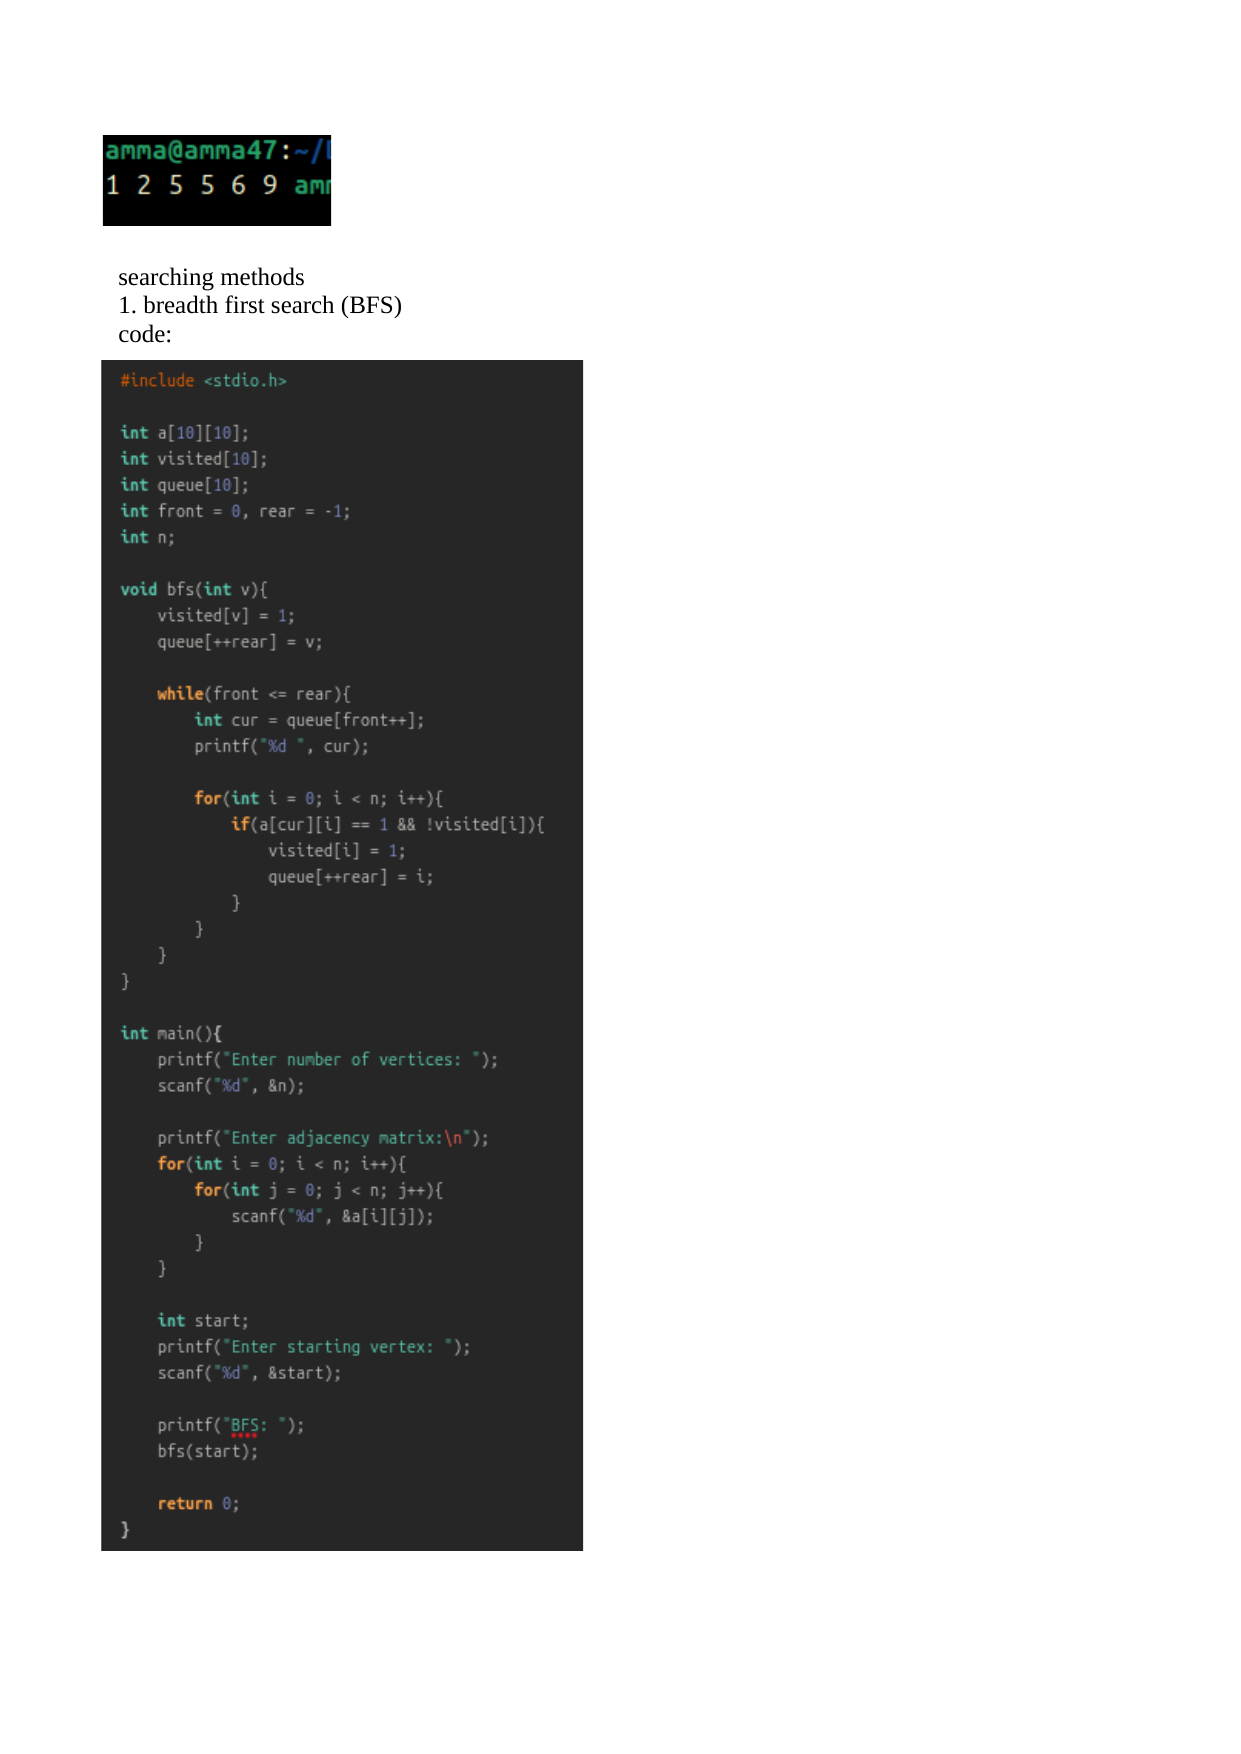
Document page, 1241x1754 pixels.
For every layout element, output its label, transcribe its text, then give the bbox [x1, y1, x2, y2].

text searching methods [118, 262, 1122, 291]
picture [102, 135, 332, 226]
picture [101, 360, 584, 1551]
text 1. breadth first search (BFS) [118, 291, 1122, 319]
text code: [118, 319, 1122, 377]
